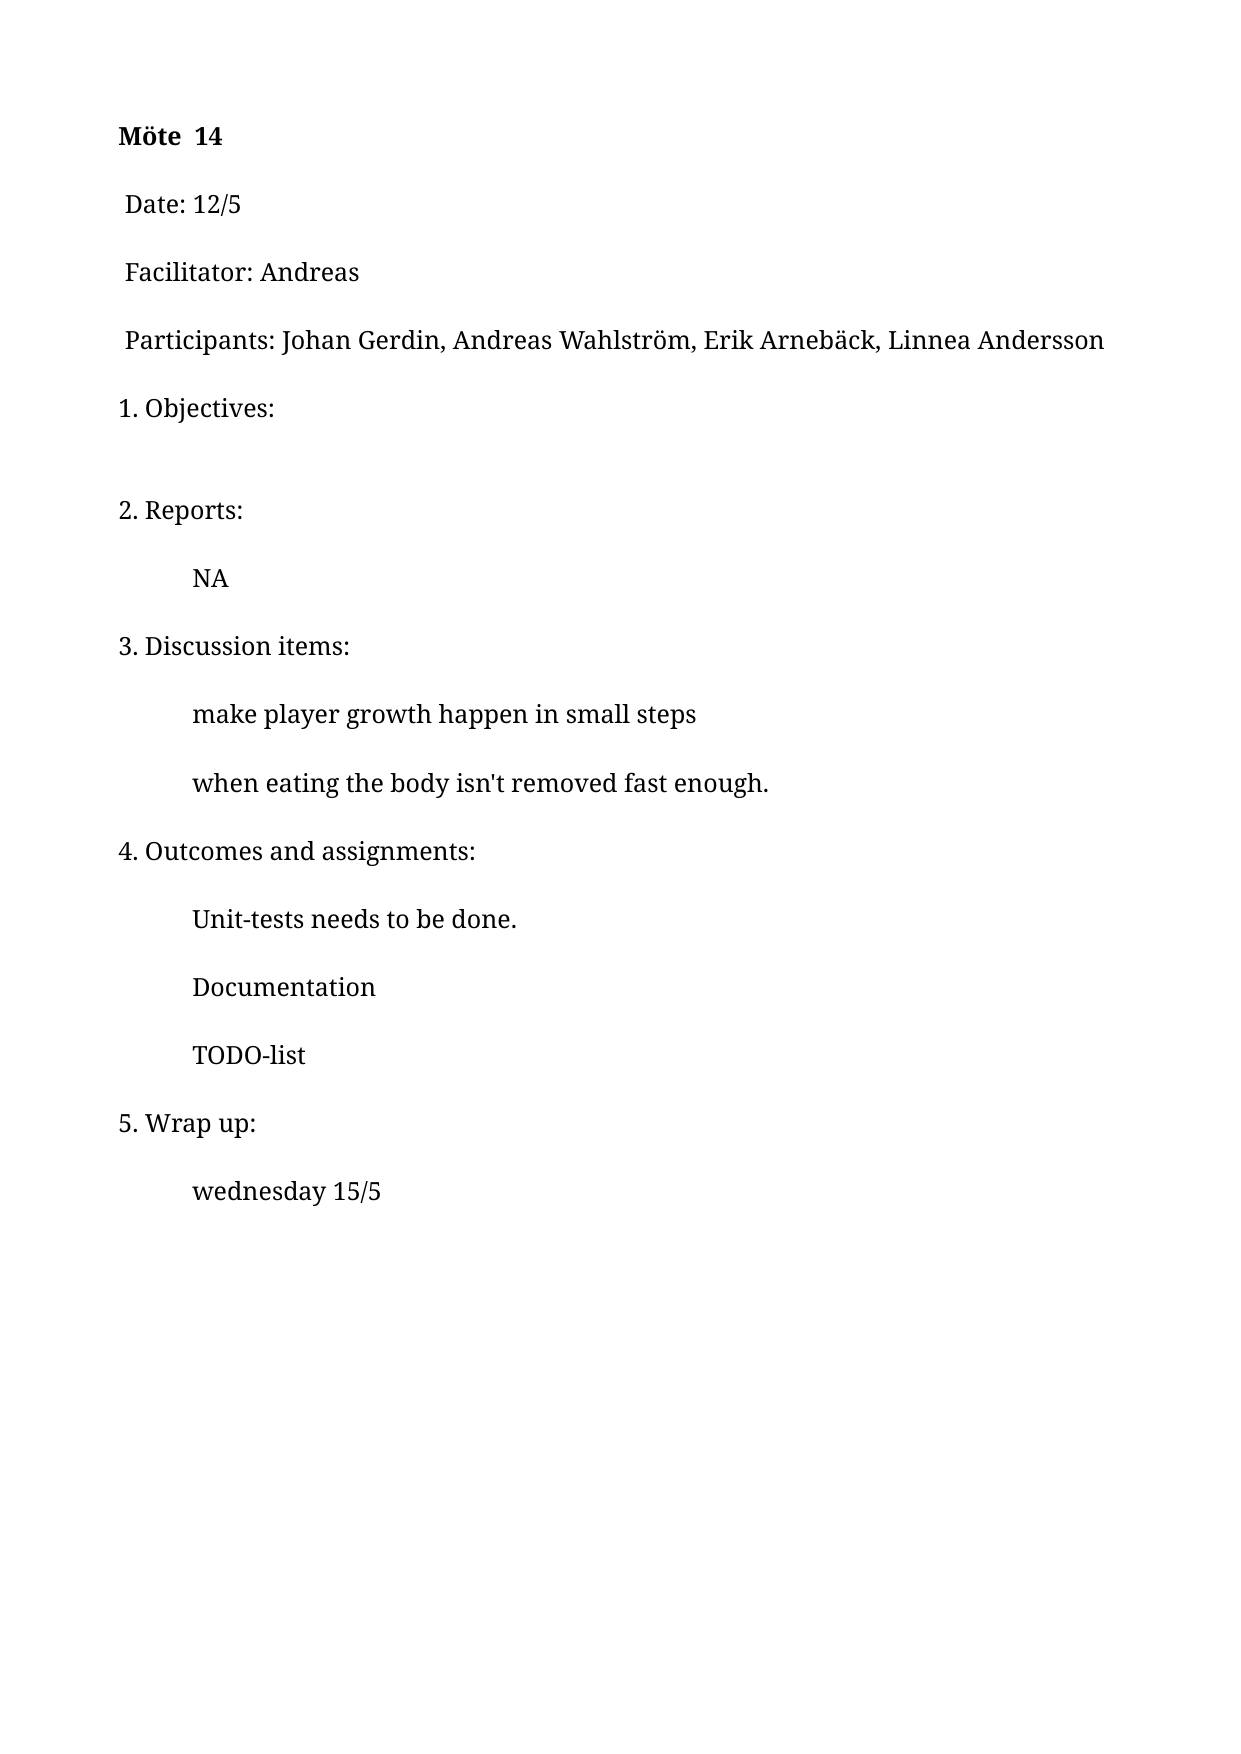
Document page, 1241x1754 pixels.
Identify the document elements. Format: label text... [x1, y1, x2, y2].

text make player growth happen in small steps [118, 697, 1122, 731]
text TODO-list [118, 1038, 1122, 1072]
text Documentation [118, 970, 1122, 1004]
text Date: 12/5 Facilitator: Andreas Participants: Johan Gerdin, Andreas Wahlström, Erik Arnebäck, Linnea Andersson 1. Objectives: [118, 152, 1122, 425]
text Möte 14 [118, 118, 1122, 152]
text Unit-tests needs to be done. [118, 902, 1122, 936]
text when eating the body isn't removed fast enough. 4. Outcomes and assignments: [118, 765, 1122, 902]
text 5. Wrap up: wednesday 15/5 [118, 1072, 1122, 1242]
text 2. Reports: [118, 459, 1122, 527]
text NA 3. Discussion items: [118, 561, 1122, 663]
